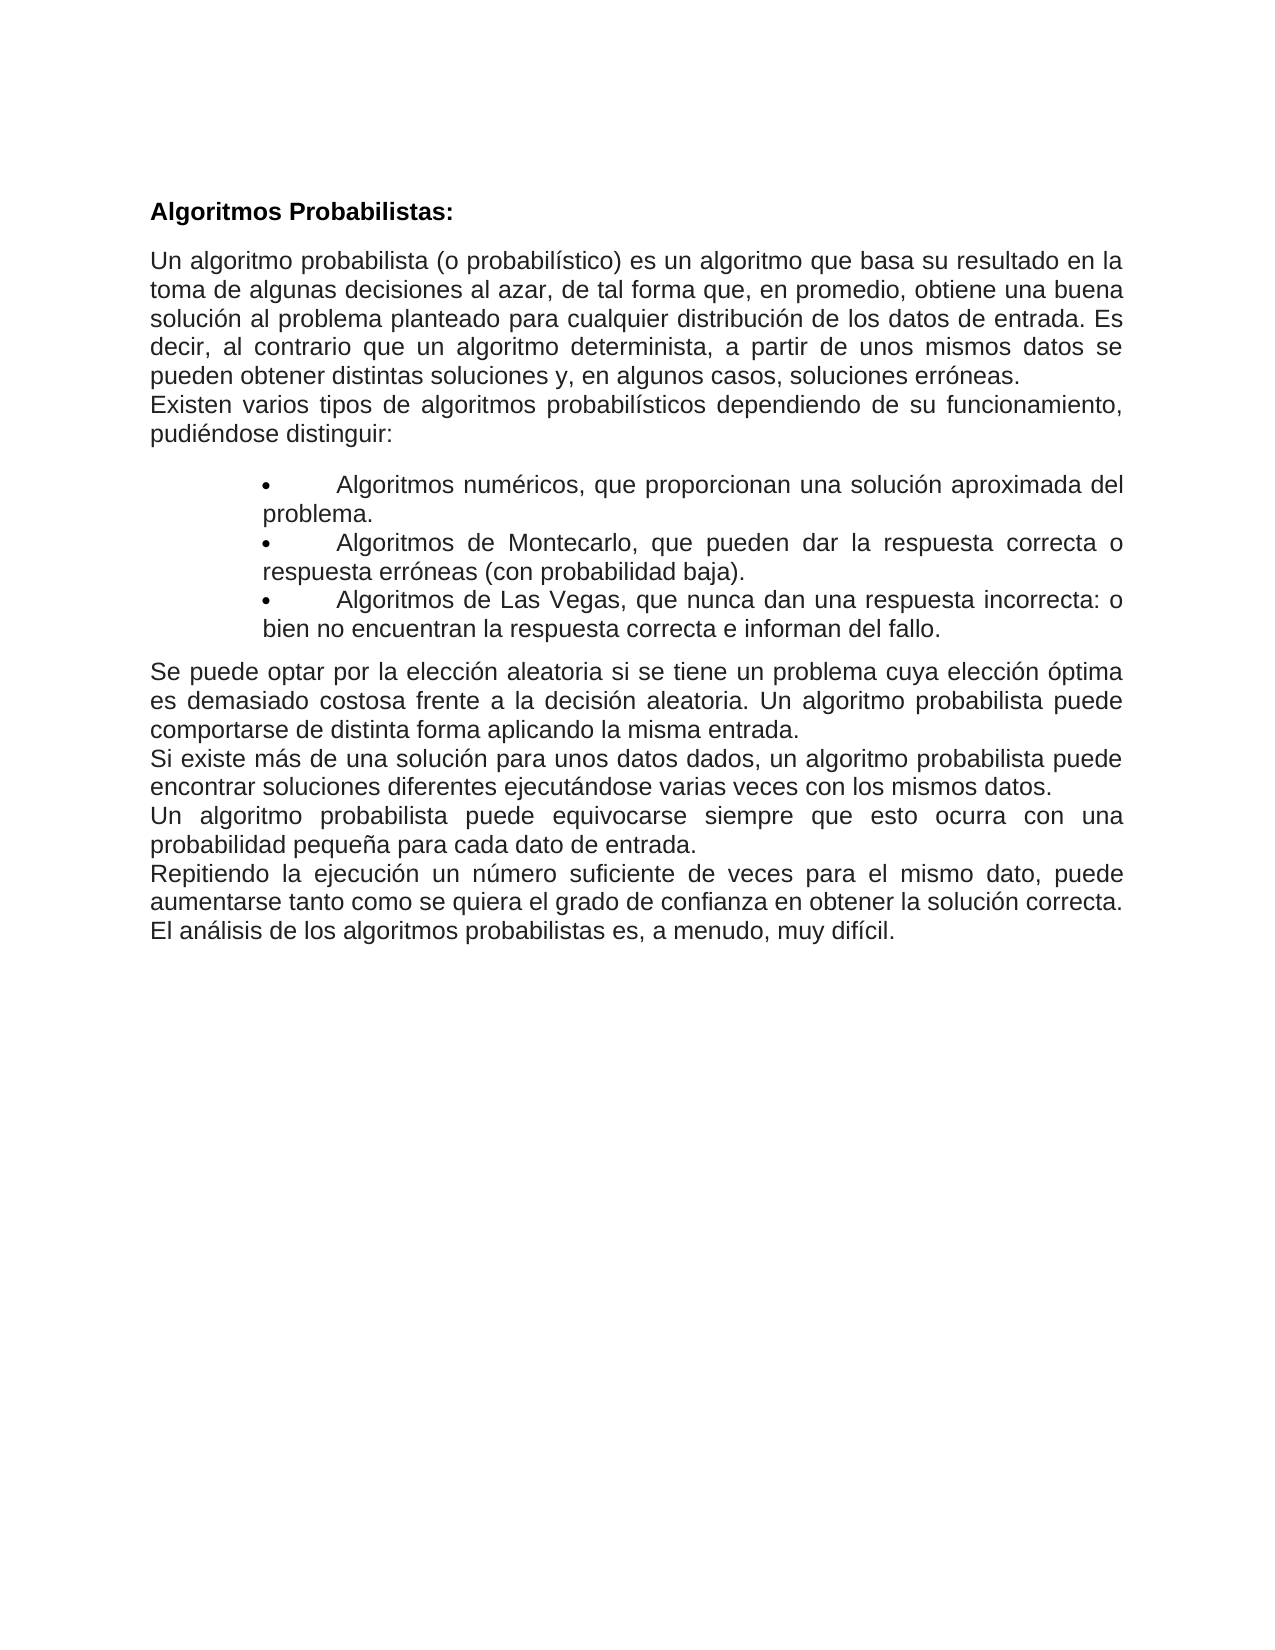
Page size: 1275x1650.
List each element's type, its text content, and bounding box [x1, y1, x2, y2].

list Algoritmos de Montecarlo, que pueden dar la respuesta correcta o respuesta erróneas (con probabilidad baja). [262, 528, 1125, 585]
text Existen varios tipos de algoritmos probabilísticos dependiendo de su funcionamiento, pudiéndose distinguir: [150, 390, 1125, 447]
list Algoritmos de Las Vegas, que nunca dan una respuesta incorrecta: o bien no encuentran la respuesta correcta e informan del fallo. [262, 585, 1125, 643]
text Repitiendo la ejecución un número suficiente de veces para el mismo dato, puede aumentarse tanto como se quiera el grado de confianza en obtener la solución correcta. [150, 859, 1125, 916]
text Un algoritmo probabilista (o probabilístico) es un algoritmo que basa su resultado en la toma de algunas decisiones al azar, de tal forma que, en promedio, obtiene una buena solución al problema planteado para cualquier distribución de los datos de entrada. Es decir, al contrario que un algoritmo determinista, a partir de unos mismos datos se pueden obtener distintas soluciones y, en algunos casos, soluciones erróneas. [150, 246, 1125, 390]
text Algoritmos Probabilistas: [150, 197, 1125, 225]
text El análisis de los algoritmos probabilistas es, a menudo, muy difícil. [150, 916, 1125, 945]
text Si existe más de una solución para unos datos dados, un algoritmo probabilista puede encontrar soluciones diferentes ejecutándose varias veces con los mismos datos. [150, 744, 1125, 801]
list Algoritmos numéricos, que proporcionan una solución aproximada del problema. [262, 470, 1125, 528]
text Se puede optar por la elección aleatoria si se tiene un problema cuya elección óptima es demasiado costosa frente a la decisión aleatoria. Un algoritmo probabilista puede comportarse de distinta forma aplicando la misma entrada. [150, 657, 1125, 744]
text Un algoritmo probabilista puede equivocarse siempre que esto ocurra con una probabilidad pequeña para cada dato de entrada. [150, 801, 1125, 859]
